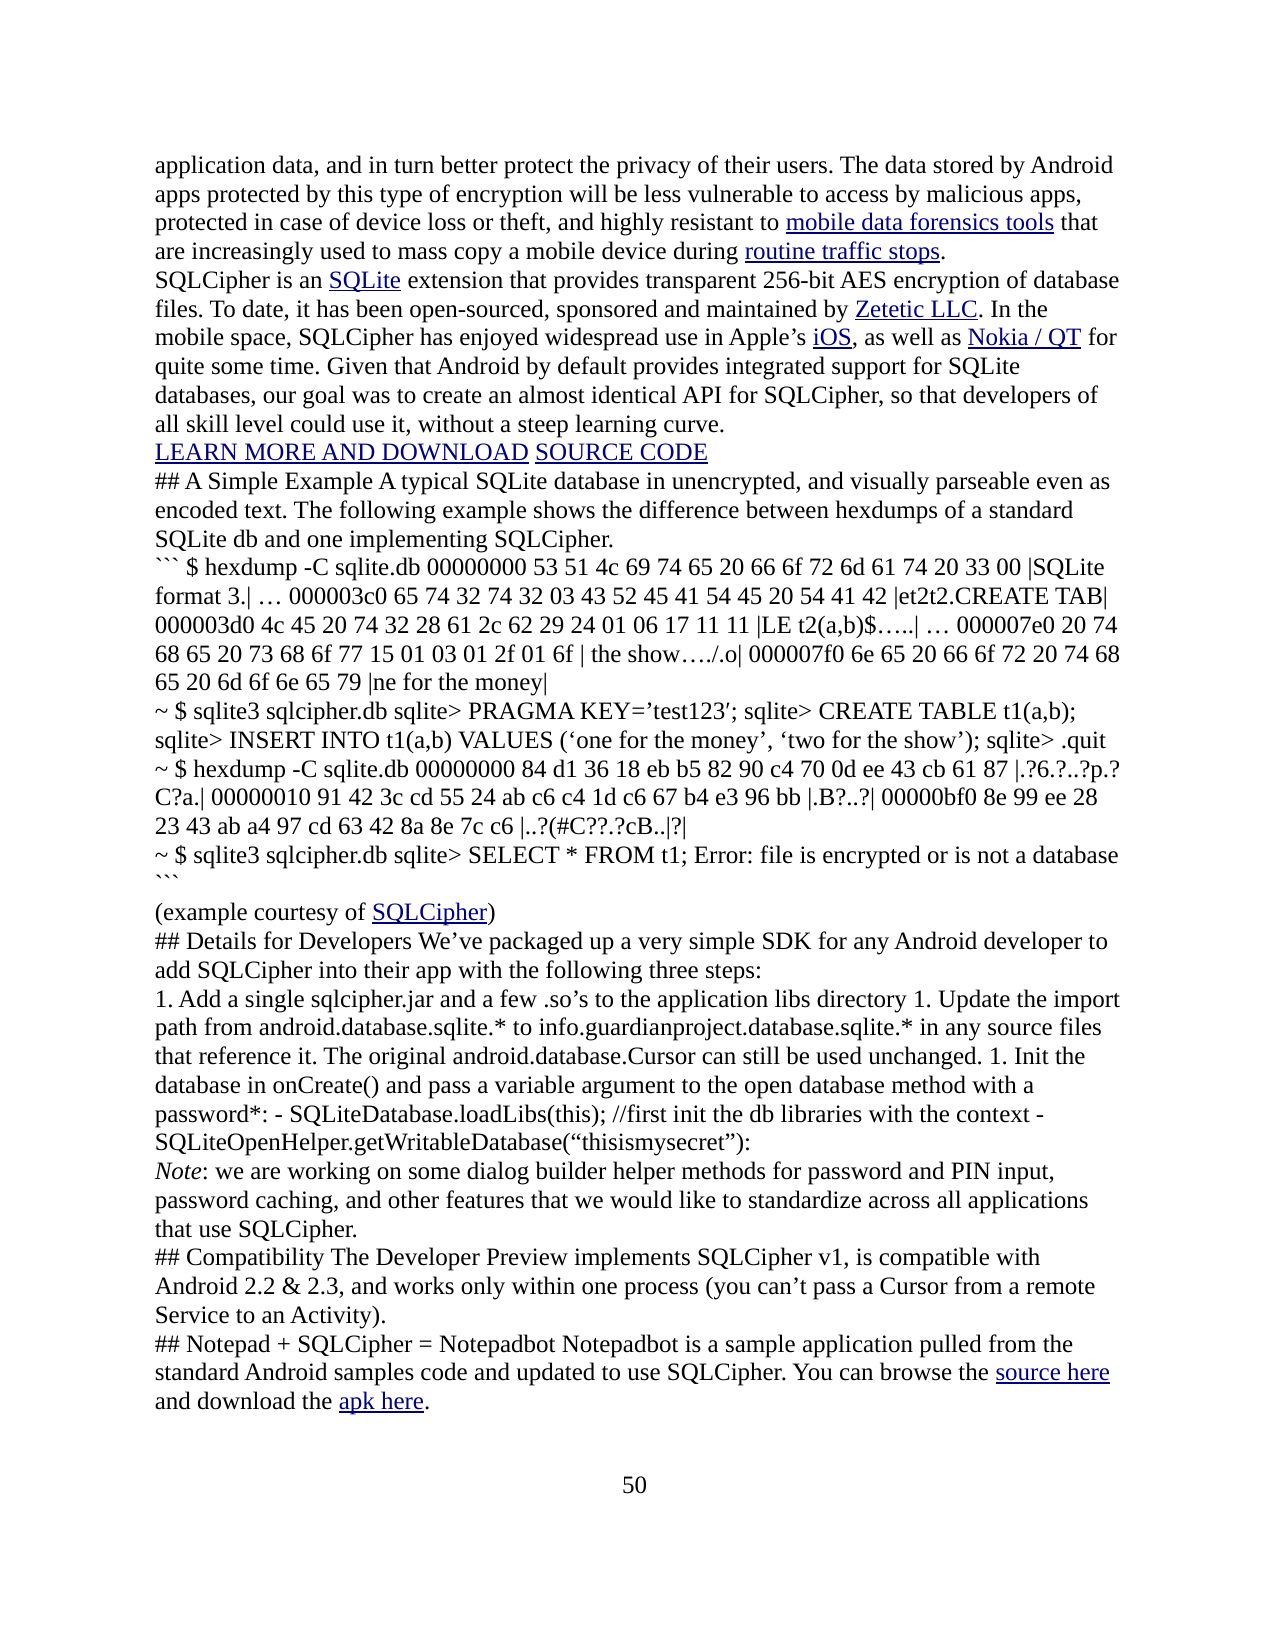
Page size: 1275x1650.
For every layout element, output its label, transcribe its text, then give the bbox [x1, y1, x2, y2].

table_cell ``` $ hexdump -C sqlite.db 00000000 53 51 4c 69 74 65 20 66 6f 72 6d 61 74 20 33 00 |SQLite format 3.| … 000003c0 65 74 32 74 32 03 43 52 45 41 54 45 20 54 41 42 |et2t2.CREATE TAB| 000003d0 4c 45 20 74 32 28 61 2c 62 29 24 01 06 17 11 11 |LE t2(a,b)$…..| … 000007e0 20 74 68 65 20 73 68 6f 77 15 01 03 01 2f 01 6f | the show…./.o| 000007f0 6e 65 20 66 6f 72 20 74 68 65 20 6d 6f 6e 65 79 |ne for the money| [150, 553, 1125, 696]
table_cell ~ $ sqlite3 sqlcipher.db sqlite> PRAGMA KEY=’test123′; sqlite> CREATE TABLE t1(a,b); sqlite> INSERT INTO t1(a,b) VALUES (‘one for the money’, ‘two for the show’); sqlite> .quit [150, 696, 1125, 754]
table_cell ~ $ sqlite3 sqlcipher.db sqlite> SELECT * FROM t1; Error: file is encrypted or is not a database ``` [150, 840, 1125, 897]
table_cell ## Details for Developers We’ve packaged up a very simple SDK for any Android developer to add SQLCipher into their app with the following three steps: [150, 926, 1125, 984]
table_cell LEARN MORE AND DOWNLOAD SOURCE CODE [150, 438, 1125, 466]
table_cell (example courtesy of SQLCipher) [150, 898, 1125, 926]
table_cell ## A Simple Example A typical SQLite database in unencrypted, and visually parseable even as encoded text. The following example shows the difference between hexdumps of a standard SQLite db and one implementing SQLCipher. [150, 466, 1125, 552]
table_cell 1. Add a single sqlcipher.jar and a few .so’s to the application libs directory 1. Update the import path from android.database.sqlite.* to info.guardianproject.database.sqlite.* in any source files that reference it. The original android.database.Cursor can still be used unchanged. 1. Init the database in onCreate() and pass a variable argument to the open database method with a password*: - SQLiteDatabase.loadLibs(this); //first init the db libraries with the context - SQLiteOpenHelper.getWritableDatabase(“thisismysecret”): [150, 984, 1125, 1156]
table_cell application data, and in turn better protect the privacy of their users. The data stored by Android apps protected by this type of encryption will be less vulnerable to access by malicious apps, protected in case of device loss or theft, and highly resistant to mobile data forensics tools that are increasingly used to mass copy a mobile device during routine traffic stops. [150, 150, 1125, 265]
table_cell ## Compatibility The Developer Preview implements SQLCipher v1, is compatible with Android 2.2 & 2.3, and works only within one process (you can’t pass a Cursor from a remote Service to an Activity). [150, 1243, 1125, 1329]
table_cell SQLCipher is an SQLite extension that provides transparent 256-bit AES encryption of database files. To date, it has been open-sourced, sponsored and maintained by Zetetic LLC. In the mobile space, SQLCipher has enjoyed widespread use in Apple’s iOS, as well as Nokia / QT for quite some time. Given that Android by default provides integrated support for SQLite databases, our goal was to create an almost identical API for SQLCipher, so that developers of all skill level could use it, without a steep learning curve. [150, 265, 1125, 437]
table_cell ## Notepad + SQLCipher = Notepadbot Notepadbot is a sample application pulled from the standard Android samples code and updated to use SQLCipher. You can browse the source here and download the apk here. [150, 1329, 1125, 1415]
table_cell ~ $ hexdump -C sqlite.db 00000000 84 d1 36 18 eb b5 82 90 c4 70 0d ee 43 cb 61 87 |.?6.?..?p.?C?a.| 00000010 91 42 3c cd 55 24 ab c6 c4 1d c6 67 b4 e3 96 bb |.B?..?| 00000bf0 8e 99 ee 28 23 43 ab a4 97 cd 63 42 8a 8e 7c c6 |..?(#C??.?cB..|?| [150, 754, 1125, 840]
table_cell Note: we are working on some dialog builder helper methods for password and PIN input, password caching, and other features that we would like to standardize across all applications that use SQLCipher. [150, 1156, 1125, 1242]
